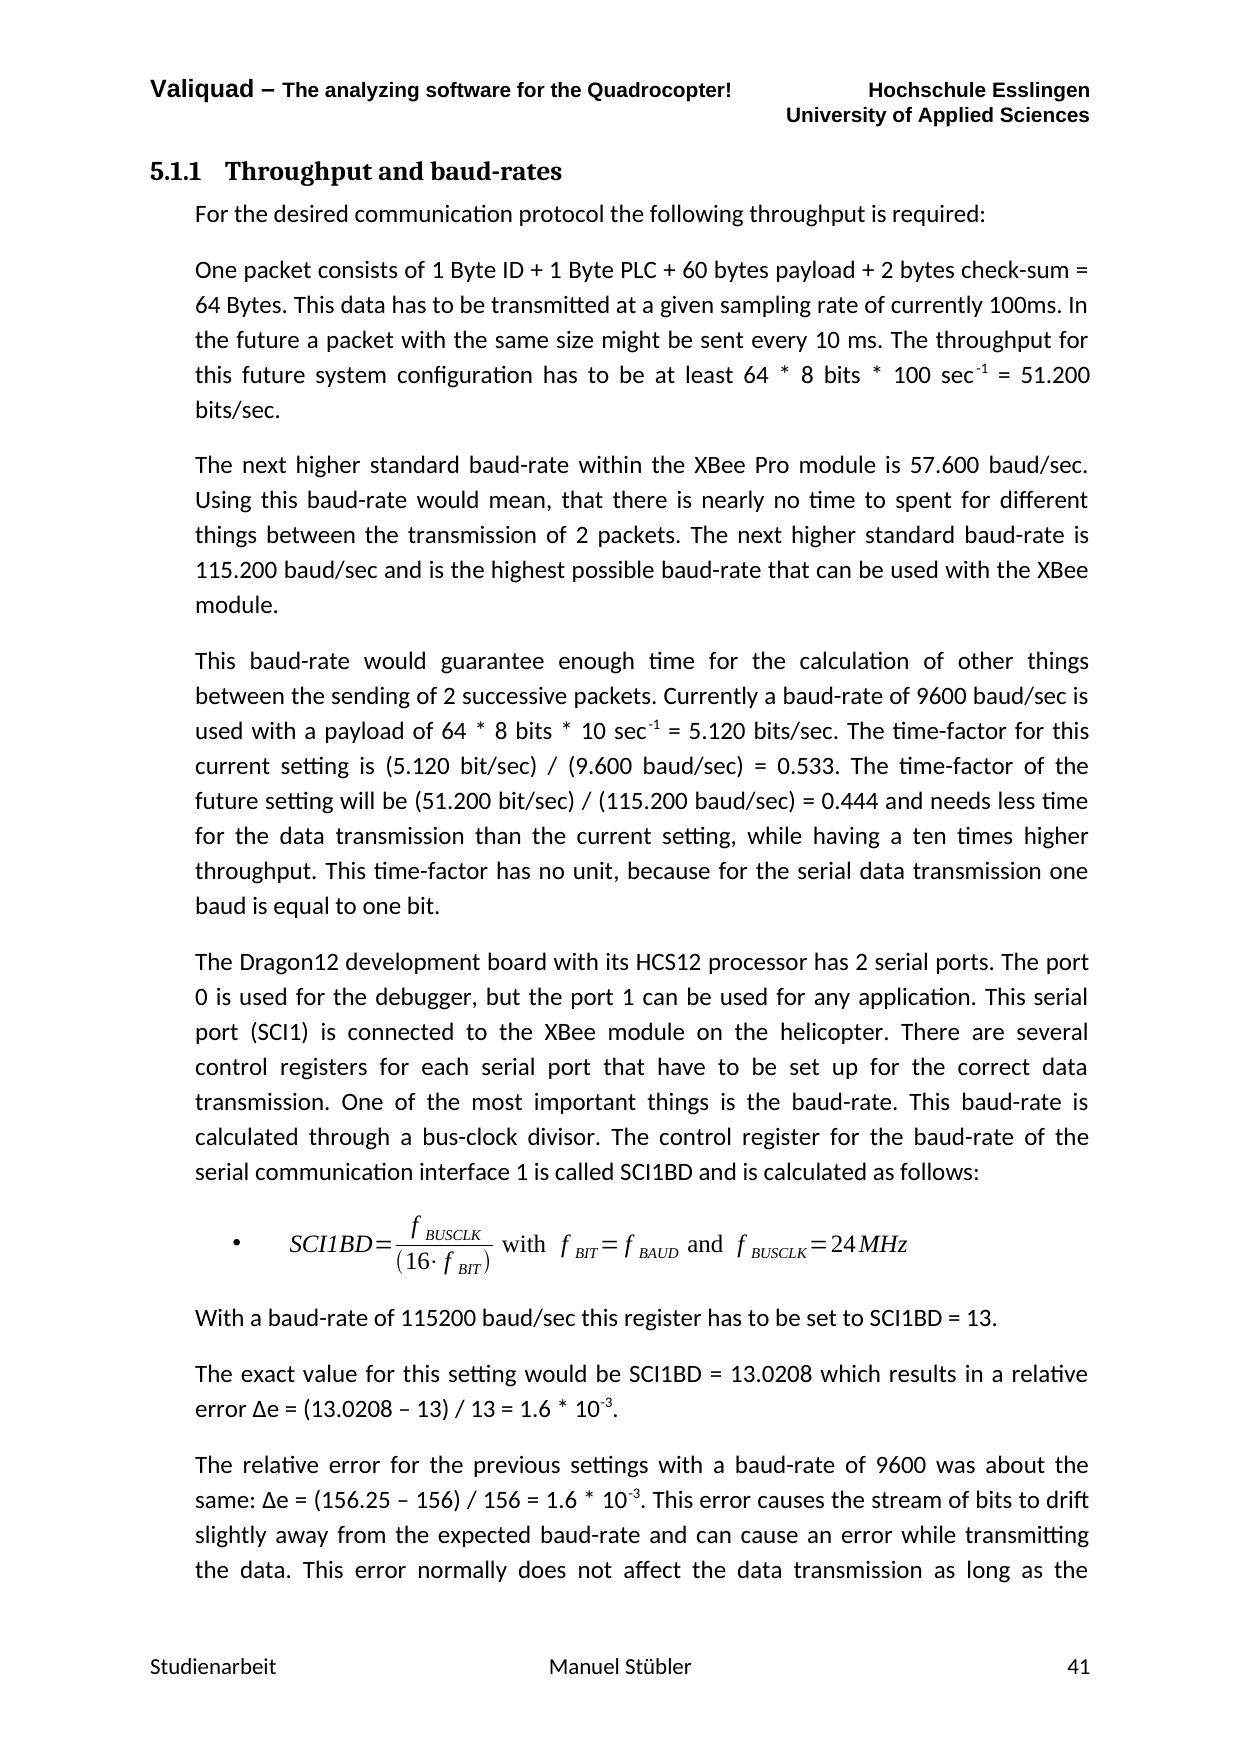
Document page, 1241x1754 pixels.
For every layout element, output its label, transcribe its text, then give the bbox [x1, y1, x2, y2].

text This baud-rate would guarantee enough time for the calculation of other things between the sending of 2 successive packets. Currently a baud-rate of 9600 baud/sec is used with a payload of 64 * 8 bits * 10 sec-1 = 5.120 bits/sec. The time-factor for this current setting is (5.120 bit/sec) / (9.600 baud/sec) = 0.533. The time-factor of the future setting will be (51.200 bit/sec) / (115.200 baud/sec) = 0.444 and needs less time for the data transmission than the current setting, while having a ten times higher throughput. This time-factor has no unit, because for the serial data transmission one baud is equal to one bit. [195, 645, 1090, 921]
text For the desired communication protocol the following throughput is required: [195, 198, 1090, 228]
text With a baud-rate of 115200 baud/sec this register has to be set to SCI1BD = 13. [195, 1303, 1090, 1333]
text The Dragon12 development board with its HCS12 processor has 2 serial ports. The port 0 is used for the debugger, but the port 1 can be used for any application. This serial port (SCI1) is connected to the XBee module on the helicopter. There are several control registers for each serial port that have to be set up for the correct data transmission. One of the most important things is the baud-rate. This baud-rate is calculated through a bus-clock divisor. The control register for the baud-rate of the serial communication interface 1 is called SCI1BD and is calculated as follows: [195, 946, 1090, 1187]
text The relative error for the previous settings with a baud-rate of 9600 was about the same: ∆e = (156.25 – 156) / 156 = 1.6 * 10-3. This error causes the stream of bits to drift slightly away from the expected baud-rate and can cause an error while transmitting the data. This error normally does not affect the data transmission as long as the [195, 1449, 1090, 1585]
text The next higher standard baud-rate within the XBee Pro module is 57.600 baud/sec. Using this baud-rate would mean, that there is nearly no time to spent for different things between the transmission of 2 packets. The next higher standard baud-rate is 115.200 baud/sec and is the highest possible baud-rate that can be used with the XBee module. [195, 449, 1090, 620]
text One packet consists of 1 Byte ID + 1 Byte PLC + 60 bytes payload + 2 bytes check-sum = 64 Bytes. This data has to be transmitted at a given sampling rate of currently 100ms. In the future a packet with the same size might be sent every 10 ms. The throughput for this future system configuration has to be at least 64 * 8 bits * 100 sec-1 = 51.200 bits/sec. [195, 254, 1090, 424]
subtitle Throughput and baud-rates [150, 156, 1090, 187]
text The exact value for this setting would be SCI1BD = 13.0208 which results in a relative error ∆e = (13.0208 – 13) / 13 = 1.6 * 10-3. [195, 1358, 1090, 1424]
